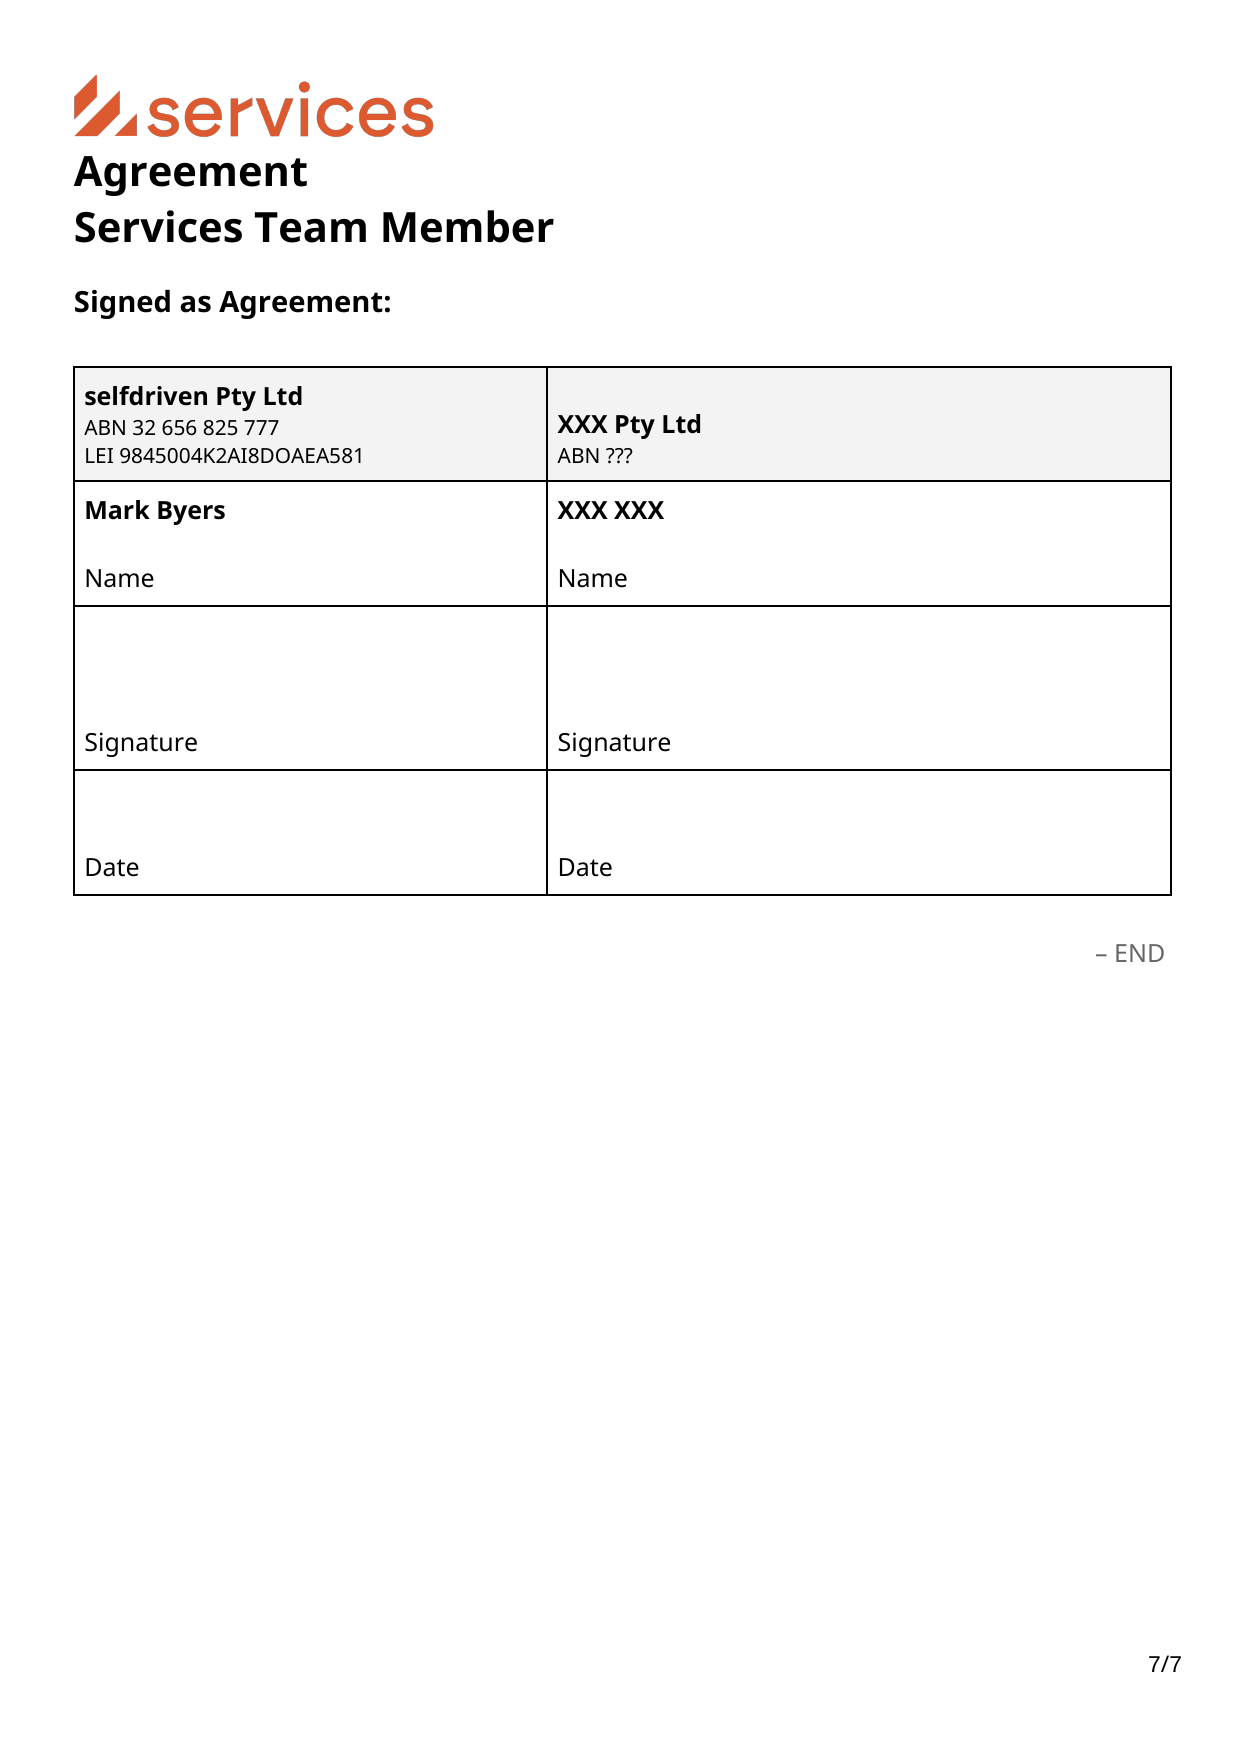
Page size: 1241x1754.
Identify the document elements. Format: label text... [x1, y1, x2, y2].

table_cell Signature [75, 607, 546, 769]
text Signed as Agreement: [74, 281, 1182, 321]
table_header XXX Pty Ltd ABN ??? [548, 368, 1170, 480]
table_cell Signature [548, 607, 1170, 769]
text – END [74, 936, 1165, 969]
table_cell XXX XXX Name [548, 482, 1170, 605]
picture [73, 75, 436, 138]
table_cell Date [548, 771, 1170, 894]
table_cell Mark Byers Name [75, 482, 546, 605]
table_cell Date [75, 771, 546, 894]
table_header selfdriven Pty Ltd ABN 32 656 825 777 LEI 9845004K2AI8DOAEA581 [75, 368, 546, 480]
